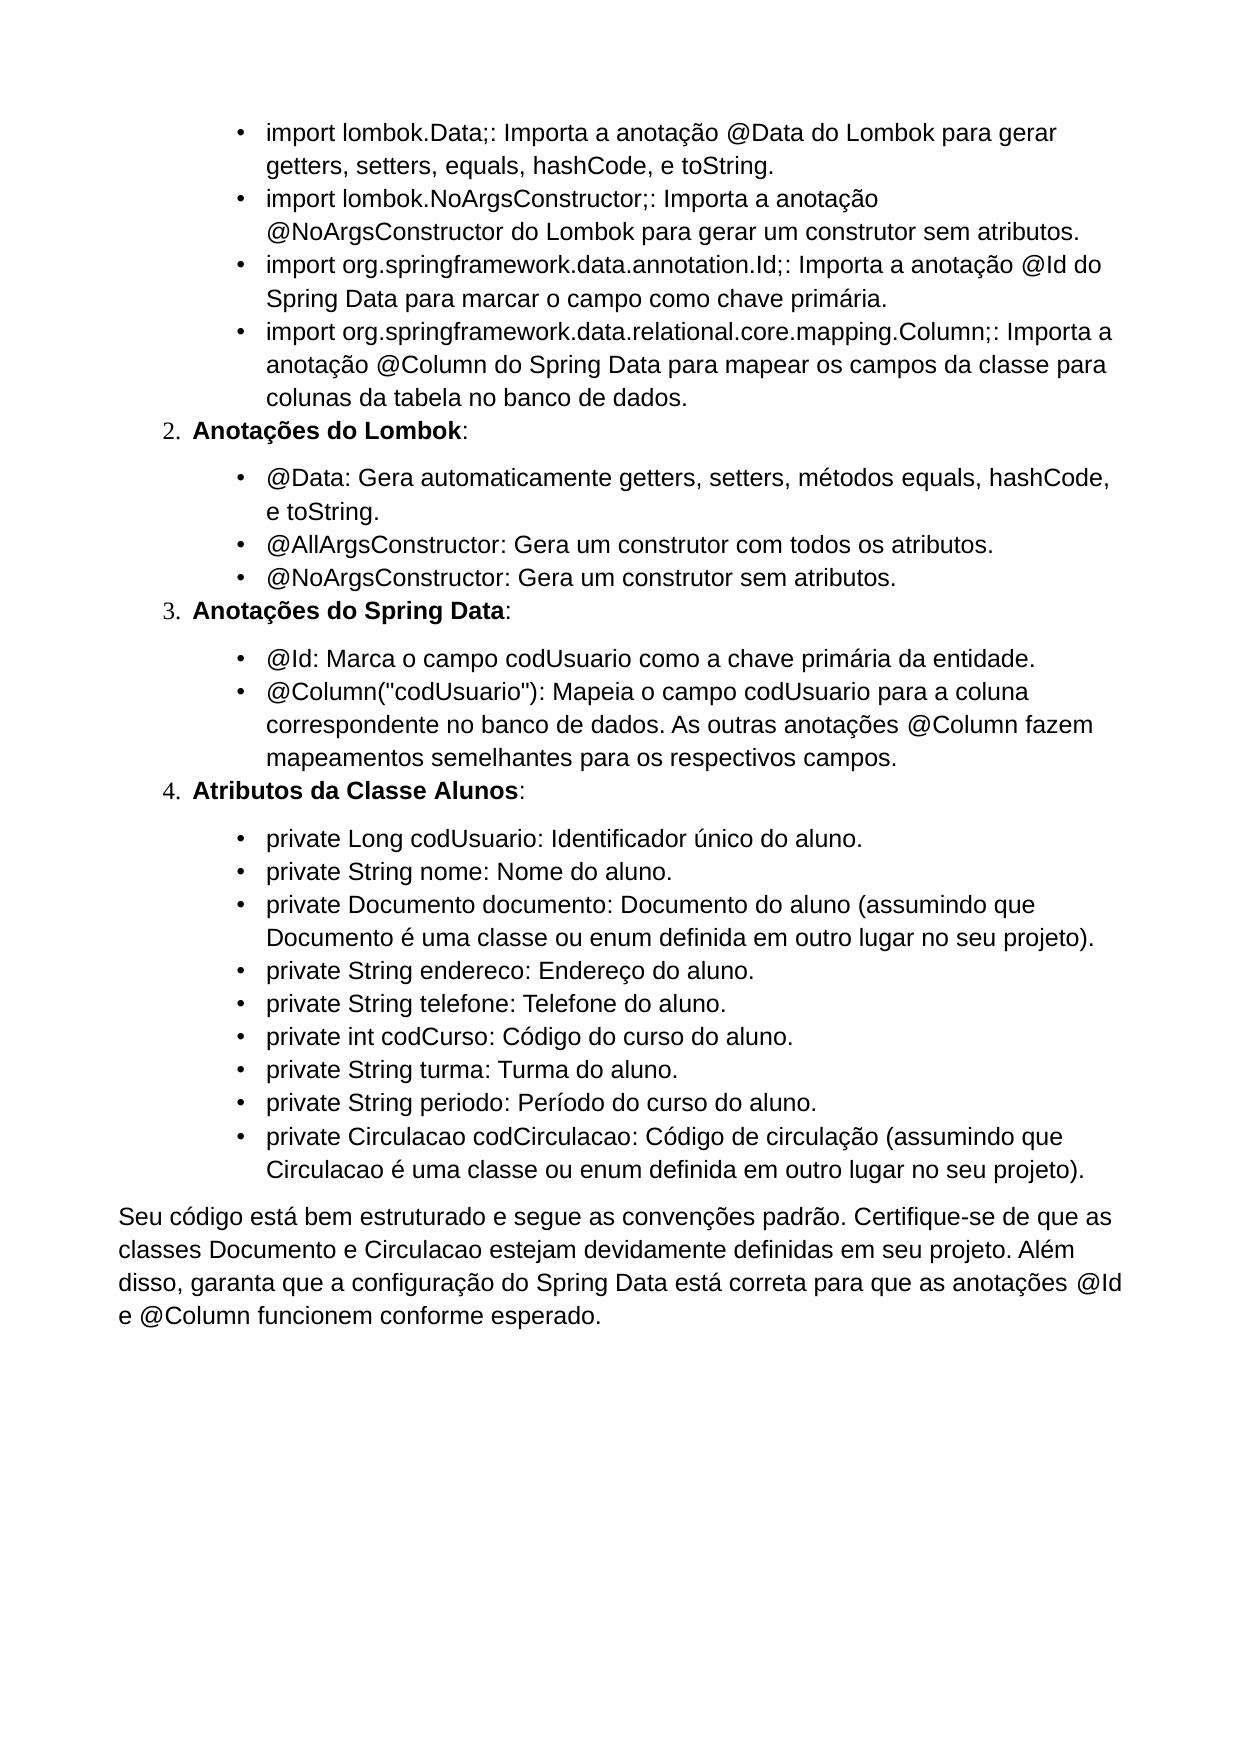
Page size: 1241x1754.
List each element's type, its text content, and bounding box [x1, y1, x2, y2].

list private String turma: Turma do aluno. [236, 1055, 1122, 1084]
list @NoArgsConstructor: Gera um construtor sem atributos. [236, 563, 1122, 592]
text Seu código está bem estruturado e segue as convenções padrão. Certifique-se de que as classes Documento e Circulacao estejam devidamente definidas em seu projeto. Além disso, garanta que a configuração do Spring Data está correta para que as anotações @Id e @Column funcionem conforme esperado. [118, 1202, 1122, 1330]
list private String endereco: Endereço do aluno. [236, 956, 1122, 985]
list private String telefone: Telefone do aluno. [236, 989, 1122, 1018]
list import lombok.Data;: Importa a anotação @Data do Lombok para gerar getters, setters, equals, hashCode, e toString. [236, 118, 1122, 180]
list @Column("codUsuario"): Mapeia o campo codUsuario para a coluna correspondente no banco de dados. As outras anotações @Column fazem mapeamentos semelhantes para os respectivos campos. [236, 677, 1122, 772]
list import org.springframework.data.annotation.Id;: Importa a anotação @Id do Spring Data para marcar o campo como chave primária. [236, 250, 1122, 312]
list import org.springframework.data.relational.core.mapping.Column;: Importa a anotação @Column do Spring Data para mapear os campos da classe para colunas da tabela no banco de dados. [236, 317, 1122, 411]
list private String periodo: Período do curso do aluno. [236, 1088, 1122, 1117]
list Anotações do Spring Data: [162, 596, 1122, 625]
list private String nome: Nome do aluno. [236, 857, 1122, 886]
list private Documento documento: Documento do aluno (assumindo que Documento é uma classe ou enum definida em outro lugar no seu projeto). [236, 890, 1122, 952]
list private int codCurso: Código do curso do aluno. [236, 1022, 1122, 1051]
list private Long codUsuario: Identificador único do aluno. [236, 823, 1122, 852]
list Atributos da Classe Alunos: [162, 776, 1122, 805]
list @Id: Marca o campo codUsuario como a chave primária da entidade. [236, 643, 1122, 672]
list private Circulacao codCirculacao: Código de circulação (assumindo que Circulacao é uma classe ou enum definida em outro lugar no seu projeto). [236, 1122, 1122, 1183]
list import lombok.NoArgsConstructor;: Importa a anotação @NoArgsConstructor do Lombok para gerar um construtor sem atributos. [236, 184, 1122, 246]
list @Data: Gera automaticamente getters, setters, métodos equals, hashCode, e toString. [236, 463, 1122, 525]
list Anotações do Lombok: [162, 416, 1122, 444]
list @AllArgsConstructor: Gera um construtor com todos os atributos. [236, 529, 1122, 558]
